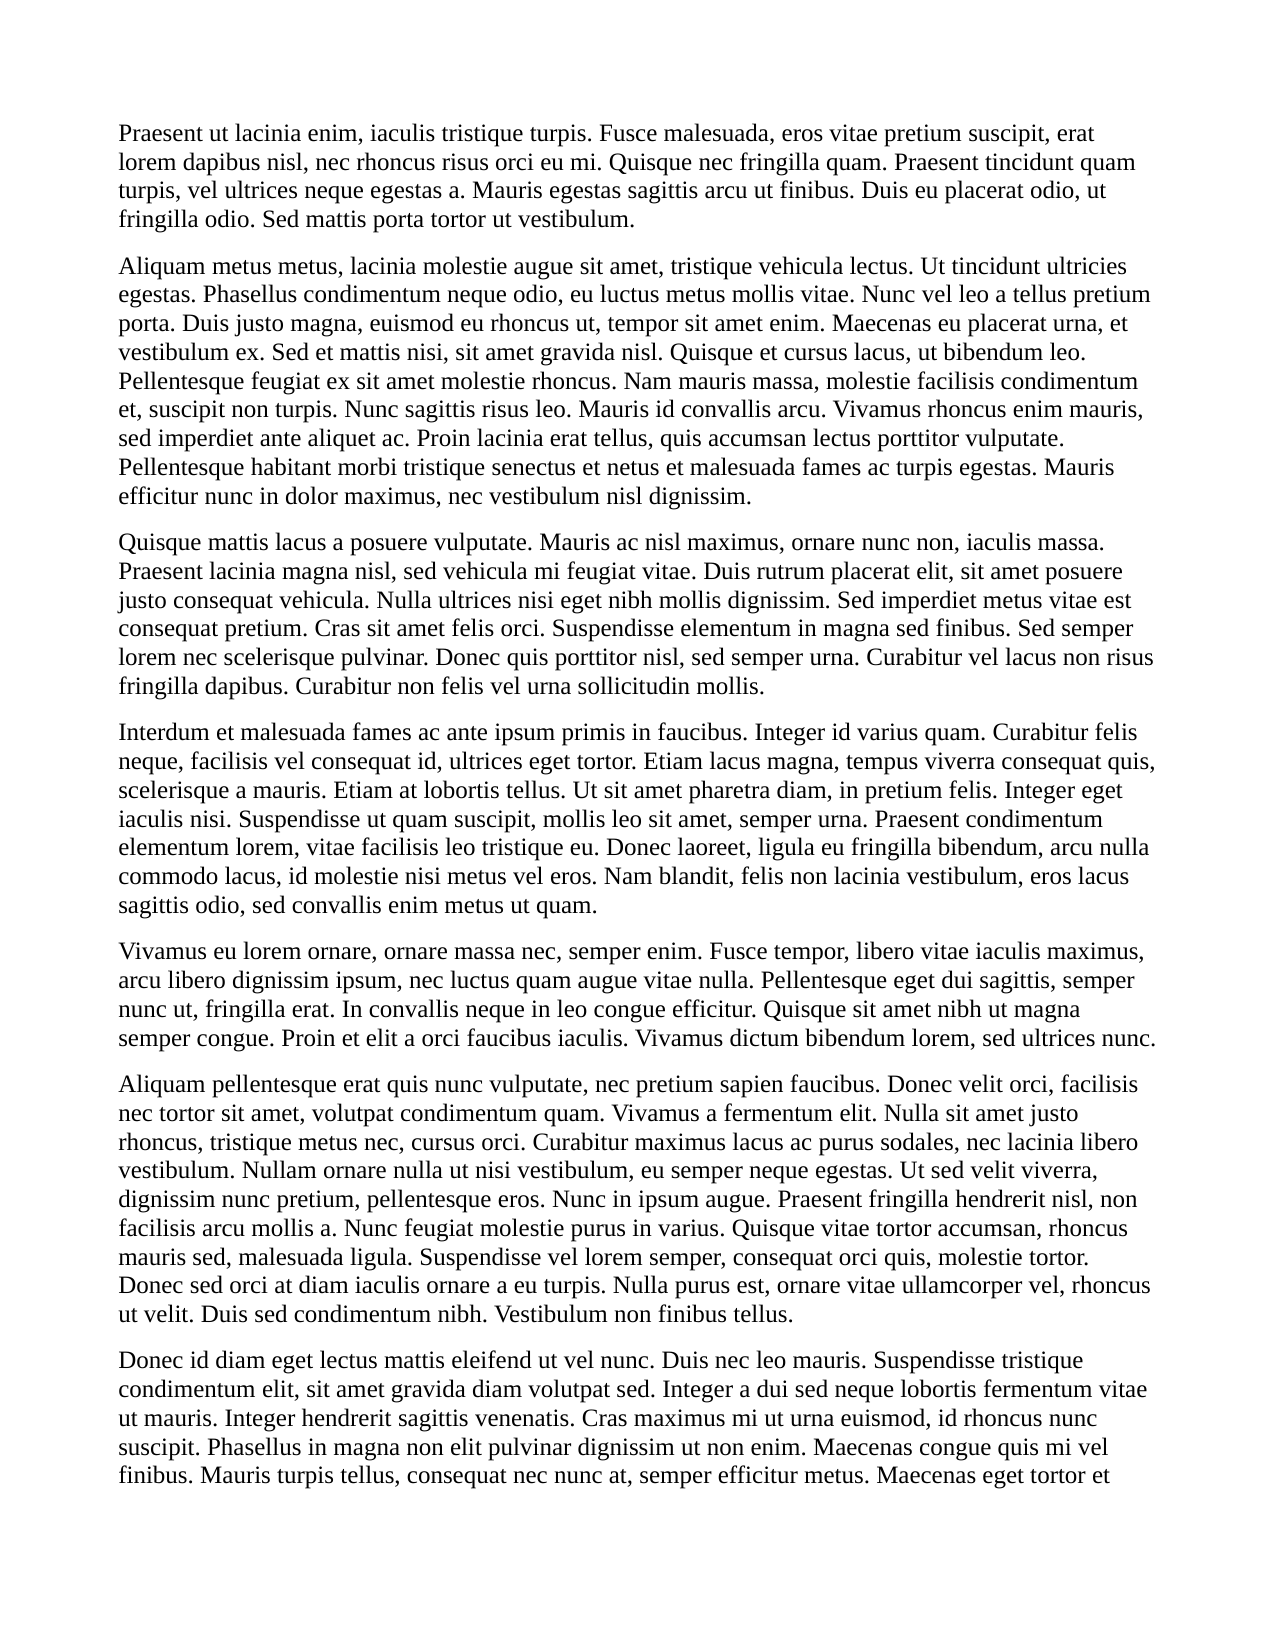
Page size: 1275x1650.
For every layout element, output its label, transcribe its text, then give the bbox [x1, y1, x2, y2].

text Praesent ut lacinia enim, iaculis tristique turpis. Fusce malesuada, eros vitae pretium suscipit, erat lorem dapibus nisl, nec rhoncus risus orci eu mi. Quisque nec fringilla quam. Praesent tincidunt quam turpis, vel ultrices neque egestas a. Mauris egestas sagittis arcu ut finibus. Duis eu placerat odio, ut fringilla odio. Sed mattis porta tortor ut vestibulum. [118, 118, 1157, 233]
text Interdum et malesuada fames ac ante ipsum primis in faucibus. Integer id varius quam. Curabitur felis neque, facilisis vel consequat id, ultrices eget tortor. Etiam lacus magna, tempus viverra consequat quis, scelerisque a mauris. Etiam at lobortis tellus. Ut sit amet pharetra diam, in pretium felis. Integer eget iaculis nisi. Suspendisse ut quam suscipit, mollis leo sit amet, semper urna. Praesent condimentum elementum lorem, vitae facilisis leo tristique eu. Donec laoreet, ligula eu fringilla bibendum, arcu nulla commodo lacus, id molestie nisi metus vel eros. Nam blandit, felis non lacinia vestibulum, eros lacus sagittis odio, sed convallis enim metus ut quam. [118, 717, 1157, 919]
text Aliquam metus metus, lacinia molestie augue sit amet, tristique vehicula lectus. Ut tincidunt ultricies egestas. Phasellus condimentum neque odio, eu luctus metus mollis vitae. Nunc vel leo a tellus pretium porta. Duis justo magna, euismod eu rhoncus ut, tempor sit amet enim. Maecenas eu placerat urna, et vestibulum ex. Sed et mattis nisi, sit amet gravida nisl. Quisque et cursus lacus, ut bibendum leo. Pellentesque feugiat ex sit amet molestie rhoncus. Nam mauris massa, molestie facilisis condimentum et, suscipit non turpis. Nunc sagittis risus leo. Mauris id convallis arcu. Vivamus rhoncus enim mauris, sed imperdiet ante aliquet ac. Proin lacinia erat tellus, quis accumsan lectus porttitor vulputate. Pellentesque habitant morbi tristique senectus et netus et malesuada fames ac turpis egestas. Mauris efficitur nunc in dolor maximus, nec vestibulum nisl dignissim. [118, 251, 1157, 509]
text Vivamus eu lorem ornare, ornare massa nec, semper enim. Fusce tempor, libero vitae iaculis maximus, arcu libero dignissim ipsum, nec luctus quam augue vitae nulla. Pellentesque eget dui sagittis, semper nunc ut, fringilla erat. In convallis neque in leo congue efficitur. Quisque sit amet nibh ut magna semper congue. Proin et elit a orci faucibus iaculis. Vivamus dictum bibendum lorem, sed ultrices nunc. [118, 936, 1157, 1051]
text Quisque mattis lacus a posuere vulputate. Mauris ac nisl maximus, ornare nunc non, iaculis massa. Praesent lacinia magna nisl, sed vehicula mi feugiat vitae. Duis rutrum placerat elit, sit amet posuere justo consequat vehicula. Nulla ultrices nisi eget nibh mollis dignissim. Sed imperdiet metus vitae est consequat pretium. Cras sit amet felis orci. Suspendisse elementum in magna sed finibus. Sed semper lorem nec scelerisque pulvinar. Donec quis porttitor nisl, sed semper urna. Curabitur vel lacus non risus fringilla dapibus. Curabitur non felis vel urna sollicitudin mollis. [118, 527, 1157, 700]
text Donec id diam eget lectus mattis eleifend ut vel nunc. Duis nec leo mauris. Suspendisse tristique condimentum elit, sit amet gravida diam volutpat sed. Integer a dui sed neque lobortis fermentum vitae ut mauris. Integer hendrerit sagittis venenatis. Cras maximus mi ut urna euismod, id rhoncus nunc suscipit. Phasellus in magna non elit pulvinar dignissim ut non enim. Maecenas congue quis mi vel finibus. Mauris turpis tellus, consequat nec nunc at, semper efficitur metus. Maecenas eget tortor et [118, 1346, 1157, 1489]
text Aliquam pellentesque erat quis nunc vulputate, nec pretium sapien faucibus. Donec velit orci, facilisis nec tortor sit amet, volutpat condimentum quam. Vivamus a fermentum elit. Nulla sit amet justo rhoncus, tristique metus nec, cursus orci. Curabitur maximus lacus ac purus sodales, nec lacinia libero vestibulum. Nullam ornare nulla ut nisi vestibulum, eu semper neque egestas. Ut sed velit viverra, dignissim nunc pretium, pellentesque eros. Nunc in ipsum augue. Praesent fringilla hendrerit nisl, non facilisis arcu mollis a. Nunc feugiat molestie purus in varius. Quisque vitae tortor accumsan, rhoncus mauris sed, malesuada ligula. Suspendisse vel lorem semper, consequat orci quis, molestie tortor. Donec sed orci at diam iaculis ornare a eu turpis. Nulla purus est, ornare vitae ullamcorper vel, rhoncus ut velit. Duis sed condimentum nibh. Vestibulum non finibus tellus. [118, 1069, 1157, 1328]
